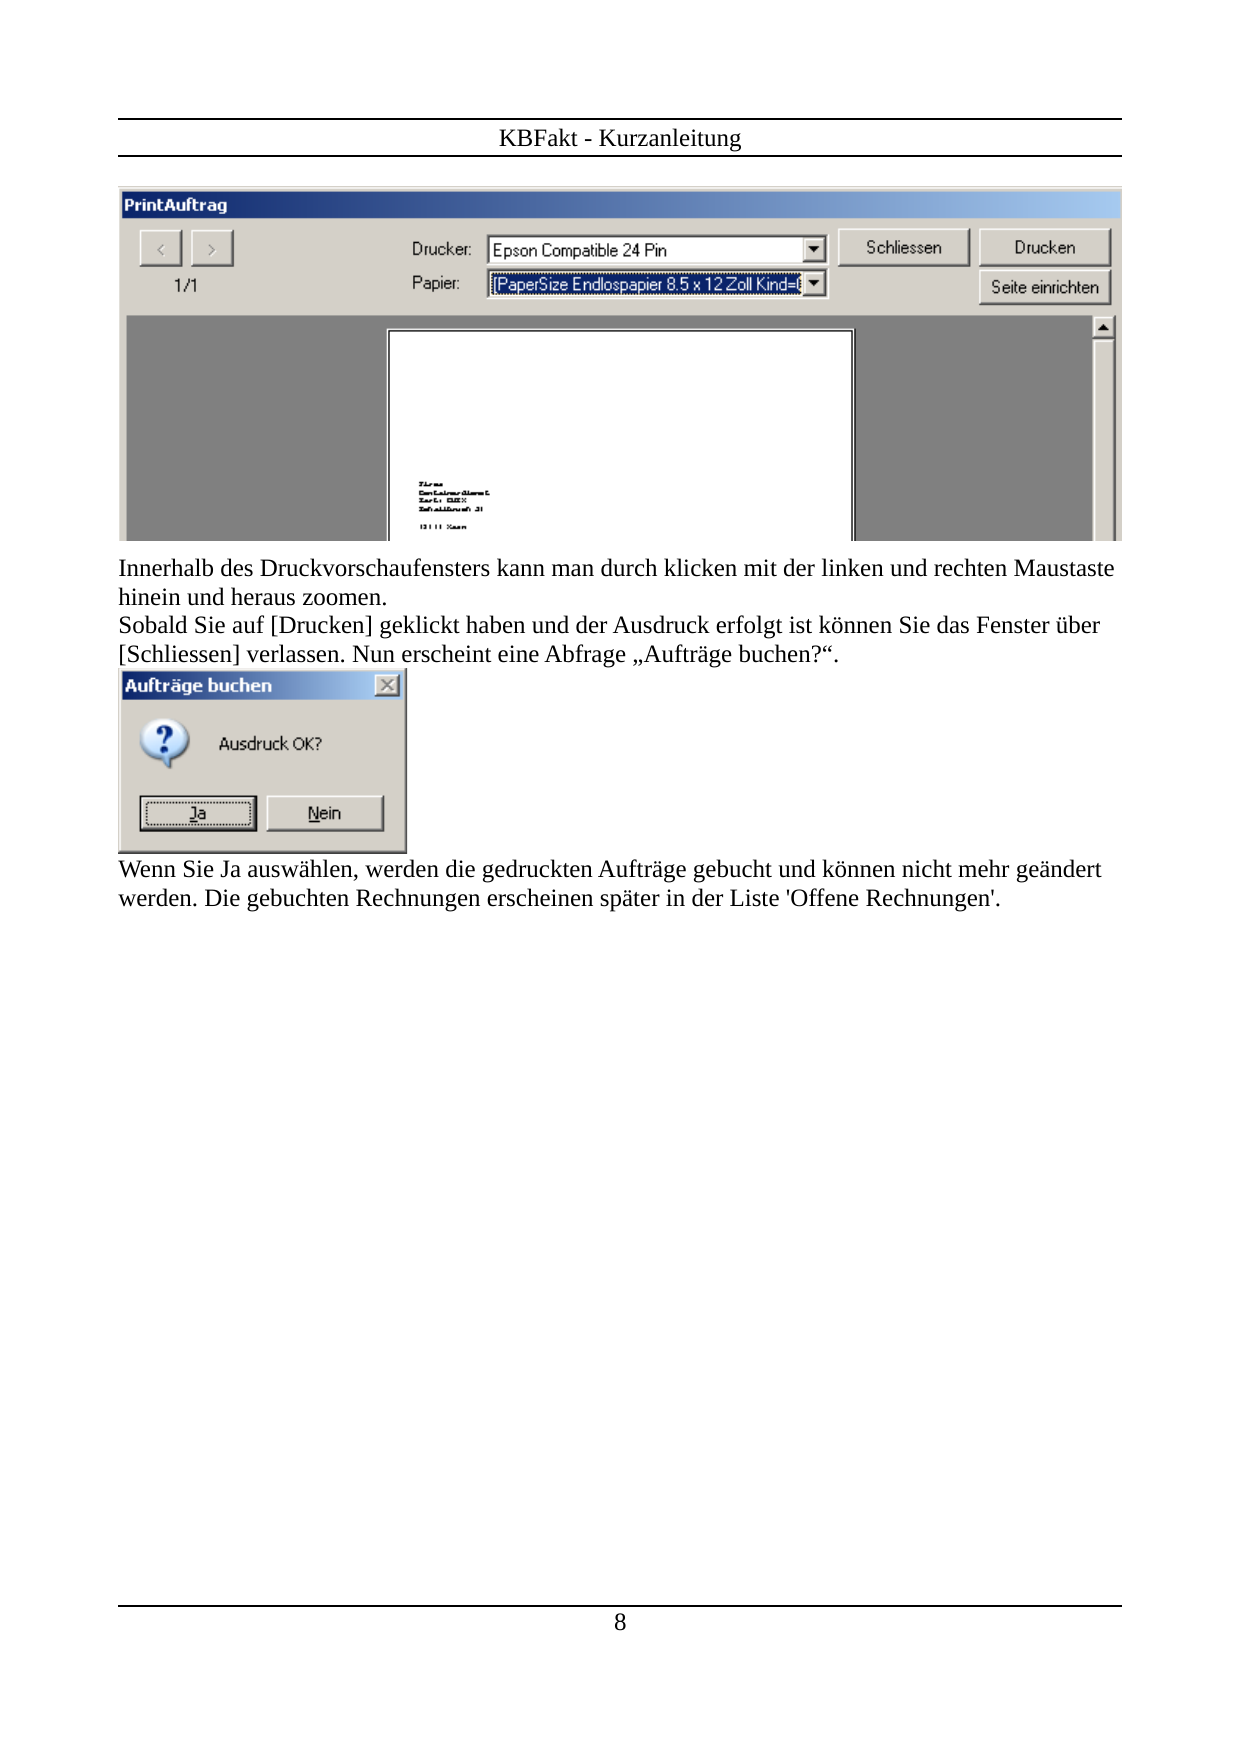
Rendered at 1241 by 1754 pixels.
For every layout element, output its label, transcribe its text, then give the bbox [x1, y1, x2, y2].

text Sobald Sie auf [Drucken] geklickt haben und der Ausdruck erfolgt ist können Sie das Fenster über [Schliessen] verlassen. Nun erscheint eine Abfrage „Aufträge buchen?“. [118, 611, 1122, 668]
text Innerhalb des Druckvorschaufensters kann man durch klicken mit der linken und rechten Maustaste hinein und heraus zoomen. [118, 553, 1122, 611]
text Wenn Sie Ja auswählen, werden die gedruckten Aufträge gebucht und können nicht mehr geändert werden. Die gebuchten Rechnungen erscheinen später in der Liste 'Offene Rechnungen'. [118, 854, 1122, 911]
picture [118, 186, 1122, 541]
picture [118, 668, 408, 854]
